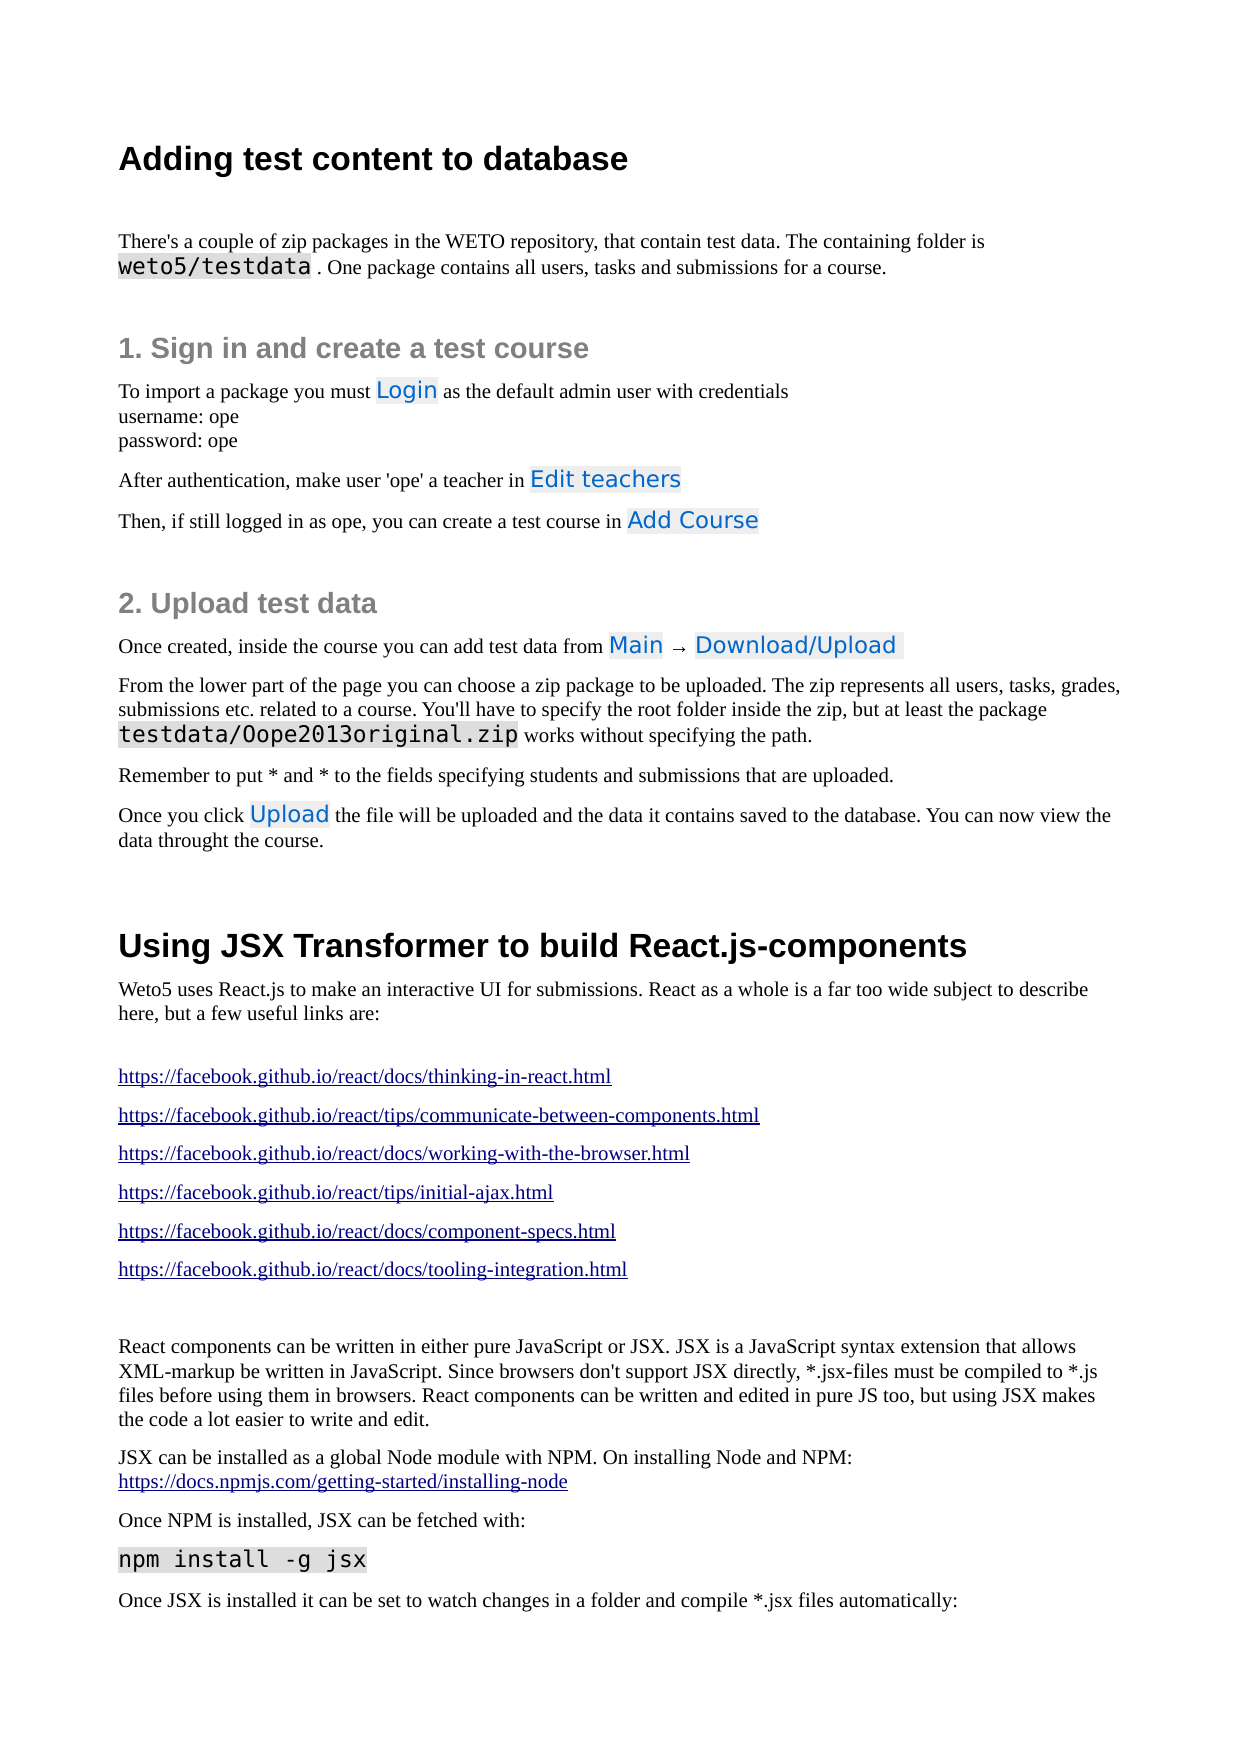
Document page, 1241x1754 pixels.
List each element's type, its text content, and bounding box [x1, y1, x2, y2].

subtitle 1. Sign in and create a test course [118, 332, 1122, 365]
text Weto5 uses React.js to make an interactive UI for submissions. React as a whole is a far too wide subject to describe here, but a few useful links are: [118, 977, 1122, 1049]
text There's a couple of zip packages in the WETO repository, that contain test data. The containing folder is weto5/testdata . One package contains all users, tasks and submissions for a course. [118, 229, 1122, 279]
text Then, if still logged in as ope, you can create a test course in Add Course [759, 508, 1122, 534]
text Once created, inside the course you can add test data from Main → Download/Upload [904, 632, 1122, 659]
text Remember to put * and * to the fields specifying students and submissions that are uploaded. [118, 763, 1122, 787]
text Once created, inside the course you can add test data from Main → Download/Upload [118, 632, 609, 659]
text After authentication, make user 'ope' a teacher in Edit teachers [118, 466, 530, 493]
text https://facebook.github.io/react/docs/component-specs.html [118, 1218, 1122, 1243]
text Once you click Upload the file will be uploaded and the data it contains saved to the database. You can now view the data throught the course. [118, 801, 1122, 852]
text Once JSX is installed it can be set to watch changes in a folder and compile *.jsx files automatically: [118, 1588, 1122, 1612]
text Then, if still logged in as ope, you can create a test course in Add Course [118, 508, 627, 534]
text React components can be written in either pure JavaScript or JSX. JSX is a JavaScript syntax extension that allows XML-markup be written in JavaScript. Since browsers don't support JSX directly, *.jsx-files must be compiled to *.js files before using them in browsers. React components can be written and edited in pure JS too, but using JSX makes the code a lot easier to write and edit. [118, 1334, 1122, 1431]
text https://facebook.github.io/react/docs/thinking-in-react.html [118, 1064, 1122, 1088]
subtitle 2. Upload test data [118, 586, 1122, 620]
text https://facebook.github.io/react/tips/communicate-between-components.html [118, 1103, 1122, 1127]
subtitle Using JSX Transformer to build React.js-components [118, 926, 1122, 965]
text https://facebook.github.io/react/docs/tooling-integration.html [118, 1257, 1122, 1281]
text To import a package you must Login as the default admin user with credentials username: ope password: ope [118, 377, 1122, 452]
text npm install -g jsx [367, 1547, 1122, 1573]
text From the lower part of the page you can choose a zip package to be uploaded. The zip represents all users, tasks, grades, submissions etc. related to a course. You'll have to specify the root folder inside the zip, but at least the package testdata/Oope2013original.zip works without specifying the path. [118, 673, 1122, 748]
text Once NPM is installed, JSX can be fetched with: [118, 1508, 1122, 1532]
text JSX can be installed as a global Node module with NPM. On installing Node and NPM: https://docs.npmjs.com/getting-started/installing-node [118, 1445, 1122, 1493]
subtitle Adding test content to database [118, 139, 1122, 178]
text https://facebook.github.io/react/tips/initial-ajax.html [118, 1180, 1122, 1204]
text After authentication, make user 'ope' a teacher in Edit teachers [681, 466, 1122, 493]
text https://facebook.github.io/react/docs/working-with-the-browser.html [118, 1141, 1122, 1165]
